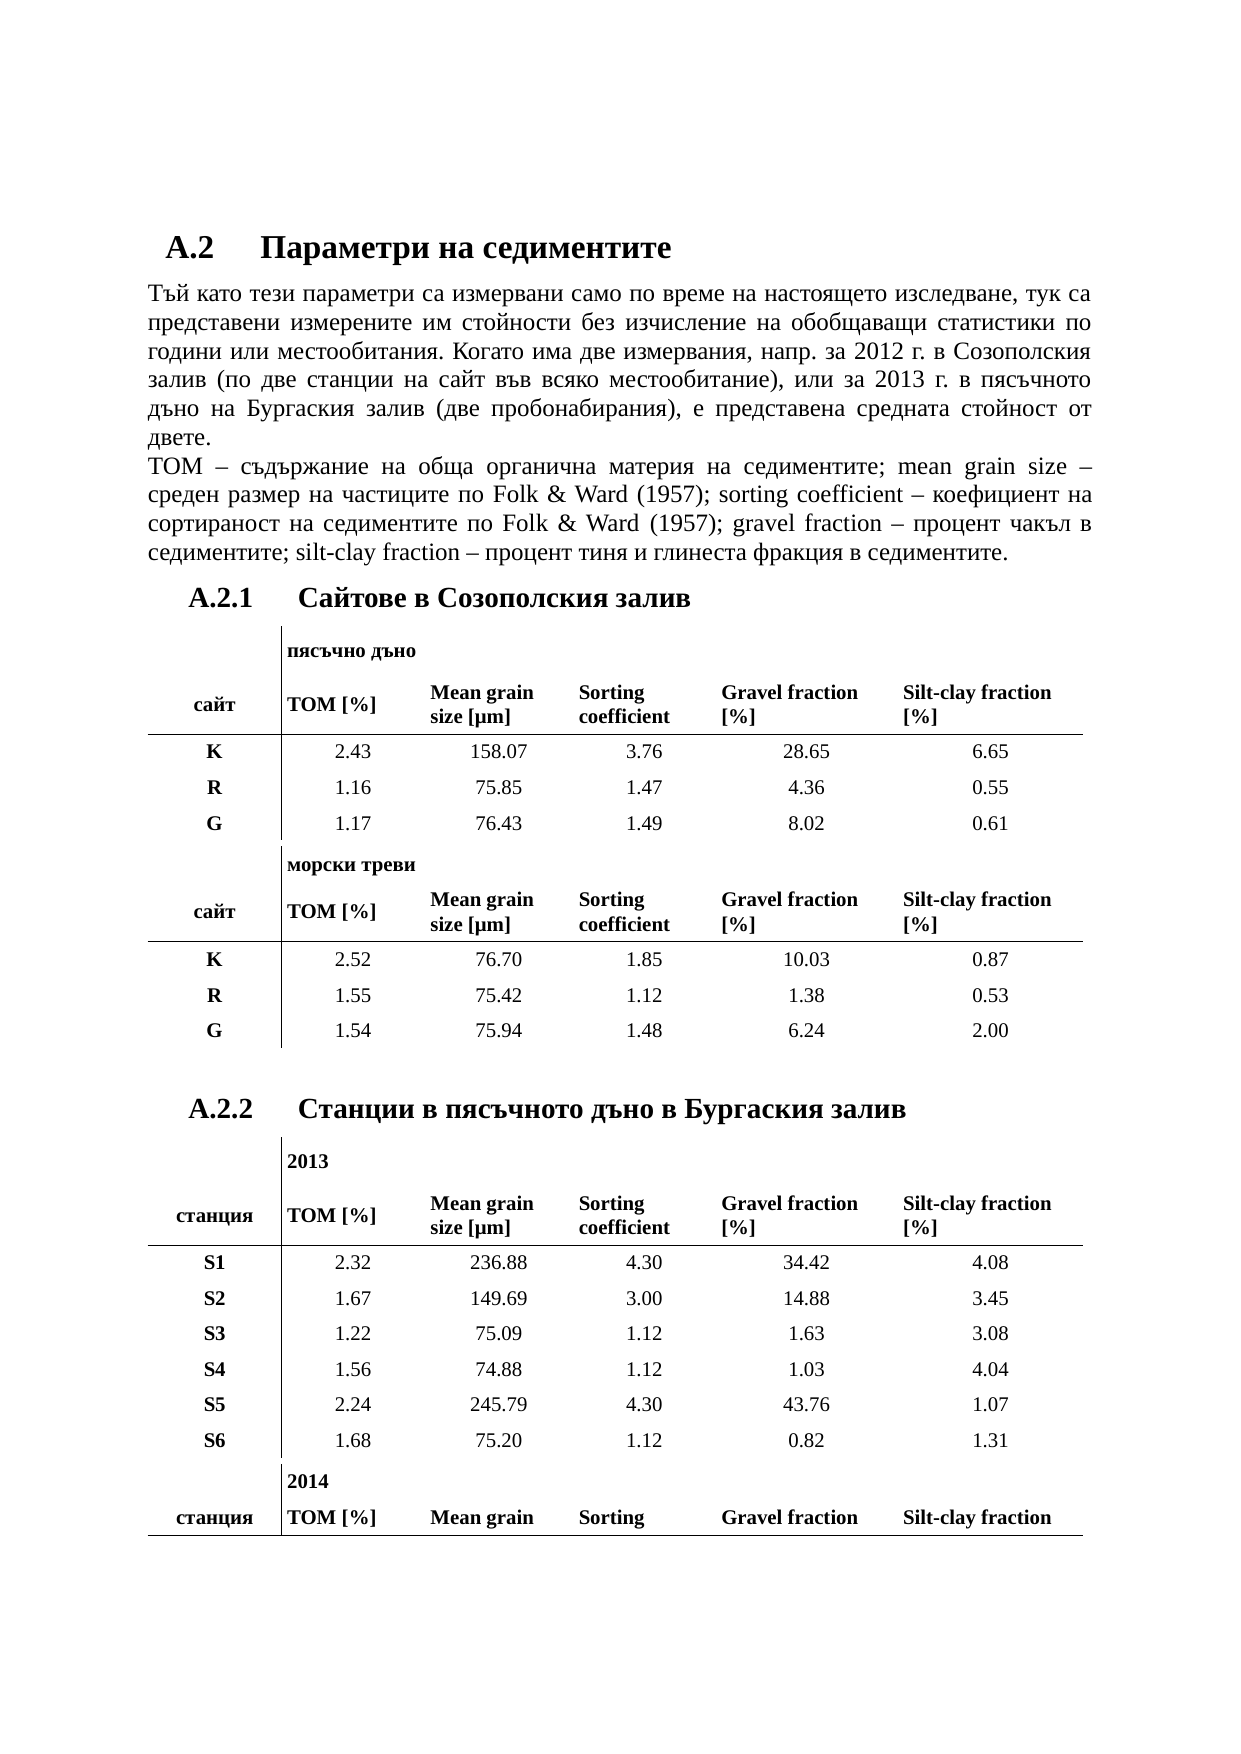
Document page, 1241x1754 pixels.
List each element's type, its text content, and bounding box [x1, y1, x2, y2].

table_cell S6 [148, 1422, 281, 1458]
table_cell 76.70 [425, 942, 573, 977]
table_cell 3.76 [573, 735, 715, 769]
table_cell [281, 1458, 424, 1464]
table_cell 245.79 [425, 1387, 573, 1422]
table_cell 2.32 [282, 1246, 424, 1280]
table_cell R [148, 769, 281, 805]
table_cell 75.85 [425, 769, 573, 805]
table_cell 14.88 [715, 1280, 897, 1316]
table_cell 1.12 [573, 977, 715, 1012]
table_cell [148, 1464, 281, 1499]
table_cell 1.17 [282, 805, 424, 840]
table_cell 6.24 [715, 1013, 897, 1048]
table_cell 1.49 [573, 805, 715, 840]
table_cell [425, 840, 573, 846]
table_cell Silt-clay fraction [%] [897, 674, 1083, 733]
table_cell S4 [148, 1351, 281, 1387]
table_cell 0.55 [897, 769, 1083, 805]
subtitle Параметри на седиментите [223, 227, 1093, 266]
table_cell 8.02 [715, 805, 897, 840]
table_cell 2.43 [282, 735, 424, 769]
table_cell Silt-clay fraction [%] [897, 1185, 1083, 1244]
table_cell 0.61 [897, 805, 1083, 840]
table_cell Sorting coefficient [573, 882, 715, 941]
table_cell сайт [148, 674, 281, 733]
table_cell сайт [148, 882, 281, 941]
table_cell 75.09 [425, 1316, 573, 1351]
table_cell Mean grain size [μm] [425, 1185, 573, 1244]
text Тъй като тези параметри са измервани само по време на настоящето изследване, тук са представени измерените им стойности без изчисление на обобщаващи статистики по години или местообитания. Когато има две измервания, напр. за 2012 г. в Созополския залив (по две станции на сайт във всяко местообитание), или за 2013 г. в пясъчното дъно на Бургаския залив (две пробонабирания), е представена средната стойност от двете. [148, 278, 1093, 451]
table_cell [573, 1458, 715, 1464]
table_cell 1.12 [573, 1351, 715, 1387]
table_cell [897, 840, 1083, 846]
table_cell TOM [%] [282, 674, 424, 733]
table_cell морски треви [282, 846, 1083, 882]
table_cell 1.56 [282, 1351, 424, 1387]
table_cell 4.36 [715, 769, 897, 805]
table_cell 4.30 [573, 1246, 715, 1280]
table_cell [148, 840, 281, 846]
table_cell Mean grain size [μm] [425, 882, 573, 941]
table_cell 0.82 [715, 1422, 897, 1458]
table_cell S2 [148, 1280, 281, 1316]
table_cell TOM [%] [282, 1185, 424, 1244]
table_cell 1.16 [282, 769, 424, 805]
table_cell 1.12 [573, 1422, 715, 1458]
table_header [148, 1137, 281, 1185]
subtitle Сайтове в Созополския залив [260, 580, 1093, 614]
table_cell 10.03 [715, 942, 897, 977]
table_cell S5 [148, 1387, 281, 1422]
table_cell Gravel fraction [%] [715, 882, 897, 941]
table_header 2013 [282, 1137, 1083, 1185]
table_cell G [148, 1013, 281, 1048]
table_cell 28.65 [715, 735, 897, 769]
table_cell [573, 840, 715, 846]
table_cell 4.04 [897, 1351, 1083, 1387]
text ТОМ – съдържание на обща органична материя на седиментите; mean grain size – среден размер на частиците по Folk & Ward (1957); sorting coefficient – коефициент на сортираност на седиментите по Folk & Ward (1957); gravel fraction – процент чакъл в седиментите; silt-clay fraction – процент тиня и глинеста фракция в седиментите. [148, 451, 1093, 566]
table_cell 4.30 [573, 1387, 715, 1422]
table_cell 1.54 [282, 1013, 424, 1048]
table_cell K [148, 735, 281, 769]
table_cell Gravel fraction [%] [715, 674, 897, 733]
table_cell 3.08 [897, 1316, 1083, 1351]
table_cell 75.42 [425, 977, 573, 1012]
table_cell 6.65 [897, 735, 1083, 769]
table_cell 1.67 [282, 1280, 424, 1316]
table_cell 34.42 [715, 1246, 897, 1280]
table_cell R [148, 977, 281, 1012]
table_cell [148, 846, 281, 882]
table_cell 1.22 [282, 1316, 424, 1351]
table_cell [425, 1458, 573, 1464]
table_cell 75.94 [425, 1013, 573, 1048]
table_cell Sorting coefficient [573, 1185, 715, 1244]
table_cell 1.03 [715, 1351, 897, 1387]
table_cell Sorting coefficient [573, 674, 715, 733]
table_cell 1.68 [282, 1422, 424, 1458]
table_cell 1.07 [897, 1387, 1083, 1422]
table_cell 158.07 [425, 735, 573, 769]
table_cell 149.69 [425, 1280, 573, 1316]
table_cell 1.38 [715, 977, 897, 1012]
table_cell [897, 1458, 1083, 1464]
table_cell 2014 [282, 1464, 1083, 1499]
table_cell Silt-clay fraction [897, 1499, 1083, 1535]
table_cell Silt-clay fraction [%] [897, 882, 1083, 941]
table_cell 2.24 [282, 1387, 424, 1422]
table_cell TOM [%] [282, 882, 424, 941]
table_cell K [148, 942, 281, 977]
table_cell 1.55 [282, 977, 424, 1012]
table_cell 74.88 [425, 1351, 573, 1387]
table_cell S3 [148, 1316, 281, 1351]
table_cell Gravel fraction [715, 1499, 897, 1535]
table_cell 2.52 [282, 942, 424, 977]
table_cell 1.47 [573, 769, 715, 805]
table_header [148, 626, 281, 674]
table_cell Sorting [573, 1499, 715, 1535]
table_cell 1.85 [573, 942, 715, 977]
table_cell Mean grain size [μm] [425, 674, 573, 733]
table_header пясъчно дъно [282, 626, 1083, 674]
table_cell 1.63 [715, 1316, 897, 1351]
table_cell [715, 1458, 897, 1464]
table_cell 2.00 [897, 1013, 1083, 1048]
table_cell TOM [%] [282, 1499, 424, 1535]
table_cell S1 [148, 1246, 281, 1280]
table_cell [148, 1458, 281, 1464]
table_cell 4.08 [897, 1246, 1083, 1280]
table_cell станция [148, 1499, 281, 1535]
table_cell 76.43 [425, 805, 573, 840]
table_cell 236.88 [425, 1246, 573, 1280]
table_cell 75.20 [425, 1422, 573, 1458]
table_cell [715, 840, 897, 846]
table_cell 3.45 [897, 1280, 1083, 1316]
table_cell 1.48 [573, 1013, 715, 1048]
table_cell Gravel fraction [%] [715, 1185, 897, 1244]
table_cell Mean grain [425, 1499, 573, 1535]
table_cell [281, 840, 424, 846]
table_cell 1.12 [573, 1316, 715, 1351]
table_cell 0.87 [897, 942, 1083, 977]
table_cell станция [148, 1185, 281, 1244]
table_cell G [148, 805, 281, 840]
table_cell 3.00 [573, 1280, 715, 1316]
table_cell 43.76 [715, 1387, 897, 1422]
table_cell 1.31 [897, 1422, 1083, 1458]
table_cell 0.53 [897, 977, 1083, 1012]
subtitle Станции в пясъчното дъно в Бургаския залив [260, 1091, 1093, 1125]
